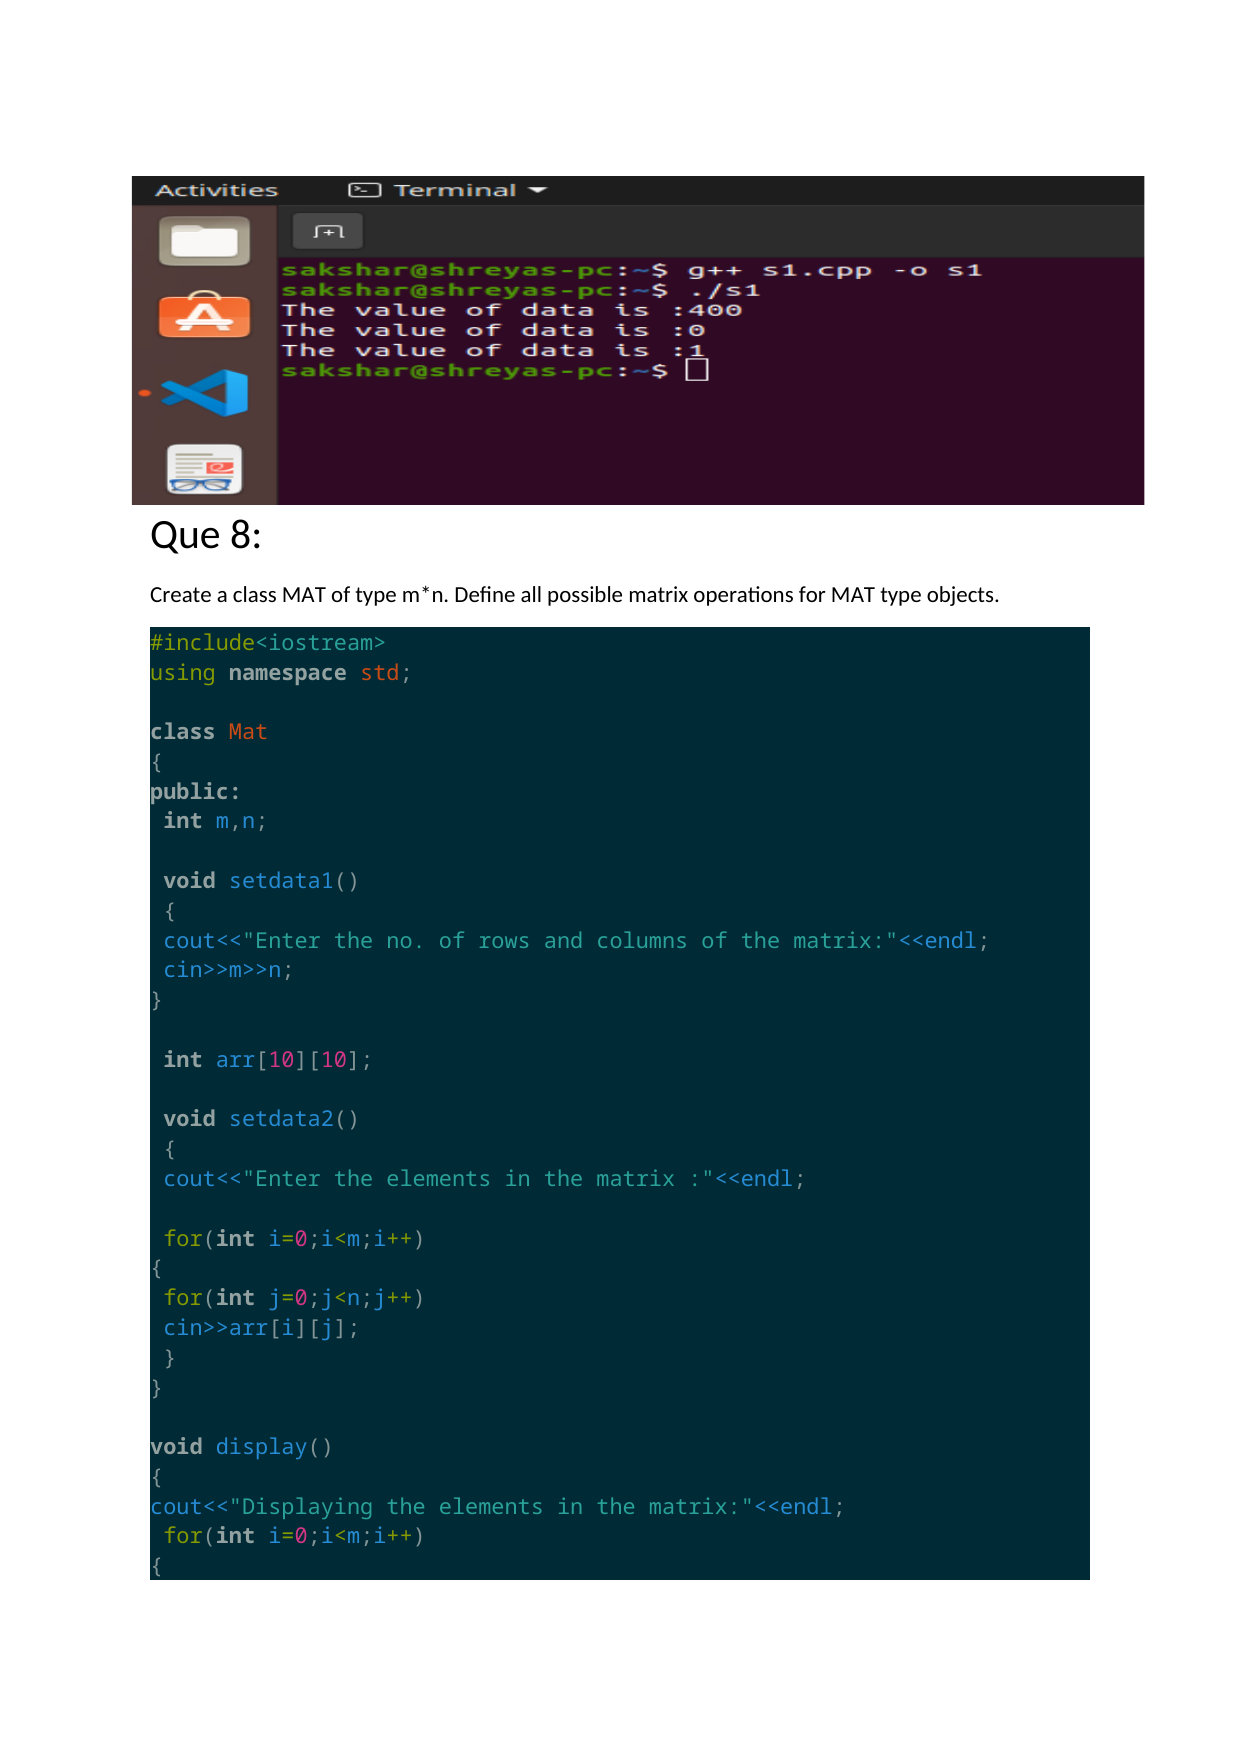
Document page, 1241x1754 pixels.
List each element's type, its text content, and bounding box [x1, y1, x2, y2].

text for(int j=0;j<n;j++) [150, 1282, 1090, 1312]
text public: [150, 776, 1090, 805]
text { [150, 1550, 1090, 1580]
text Que 8: [150, 150, 1090, 559]
text cout<<"Enter the elements in the matrix :"<<endl; [150, 1163, 1090, 1193]
text } [150, 1371, 1090, 1401]
text for(int i=0;i<m;i++) [150, 1222, 1090, 1252]
text Create a class MAT of type m*n. Define all possible matrix operations for MAT type objects. [150, 580, 1090, 608]
text class Mat [150, 716, 1090, 746]
text { [150, 1461, 1090, 1491]
text int m,n; [150, 805, 1090, 835]
text cout<<"Enter the no. of rows and columns of the matrix:"<<endl; [150, 924, 1090, 954]
text } [150, 984, 1090, 1014]
text using namespace std; [150, 656, 1090, 686]
text { [150, 895, 1090, 924]
text { [150, 1133, 1090, 1163]
text void display() [150, 1431, 1090, 1461]
text #include<iostream> [150, 627, 1090, 656]
text cin>>m>>n; [150, 954, 1090, 984]
text { [150, 746, 1090, 776]
text for(int i=0;i<m;i++) [150, 1520, 1090, 1550]
text } [150, 1342, 1090, 1371]
text cout<<"Displaying the elements in the matrix:"<<endl; [150, 1491, 1090, 1520]
text void setdata2() [150, 1103, 1090, 1133]
text int arr[10][10]; [150, 1044, 1090, 1073]
text void setdata1() [150, 865, 1090, 895]
text cin>>arr[i][j]; [150, 1312, 1090, 1342]
text { [150, 1252, 1090, 1282]
